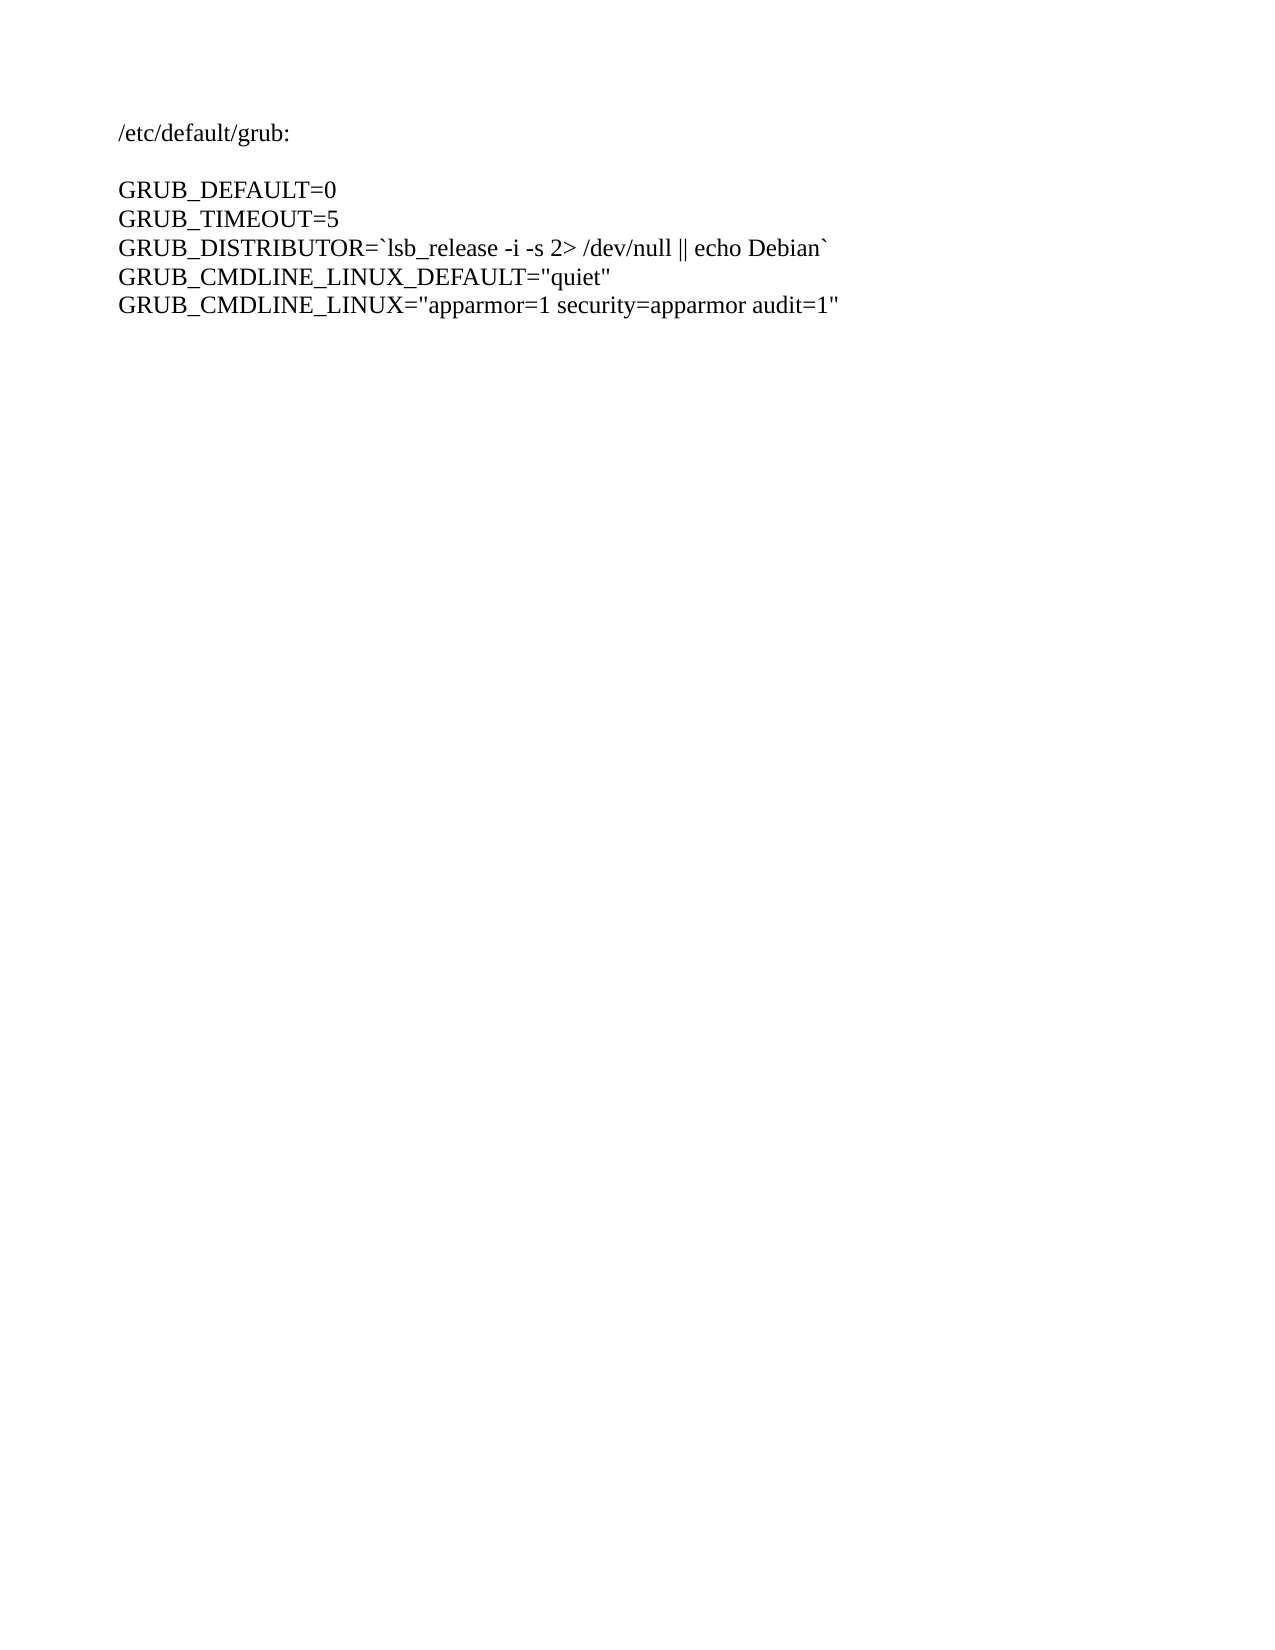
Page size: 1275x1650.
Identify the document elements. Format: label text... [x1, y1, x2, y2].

text GRUB_CMDLINE_LINUX_DEFAULT="quiet" [118, 262, 1157, 291]
text GRUB_TIMEOUT=5 [118, 204, 1157, 233]
text GRUB_CMDLINE_LINUX="apparmor=1 security=apparmor audit=1" [118, 291, 1157, 319]
text /etc/default/grub: [118, 118, 1157, 147]
text GRUB_DISTRIBUTOR=`lsb_release -i -s 2> /dev/null || echo Debian` [118, 233, 1157, 262]
text GRUB_DEFAULT=0 [118, 176, 1157, 204]
